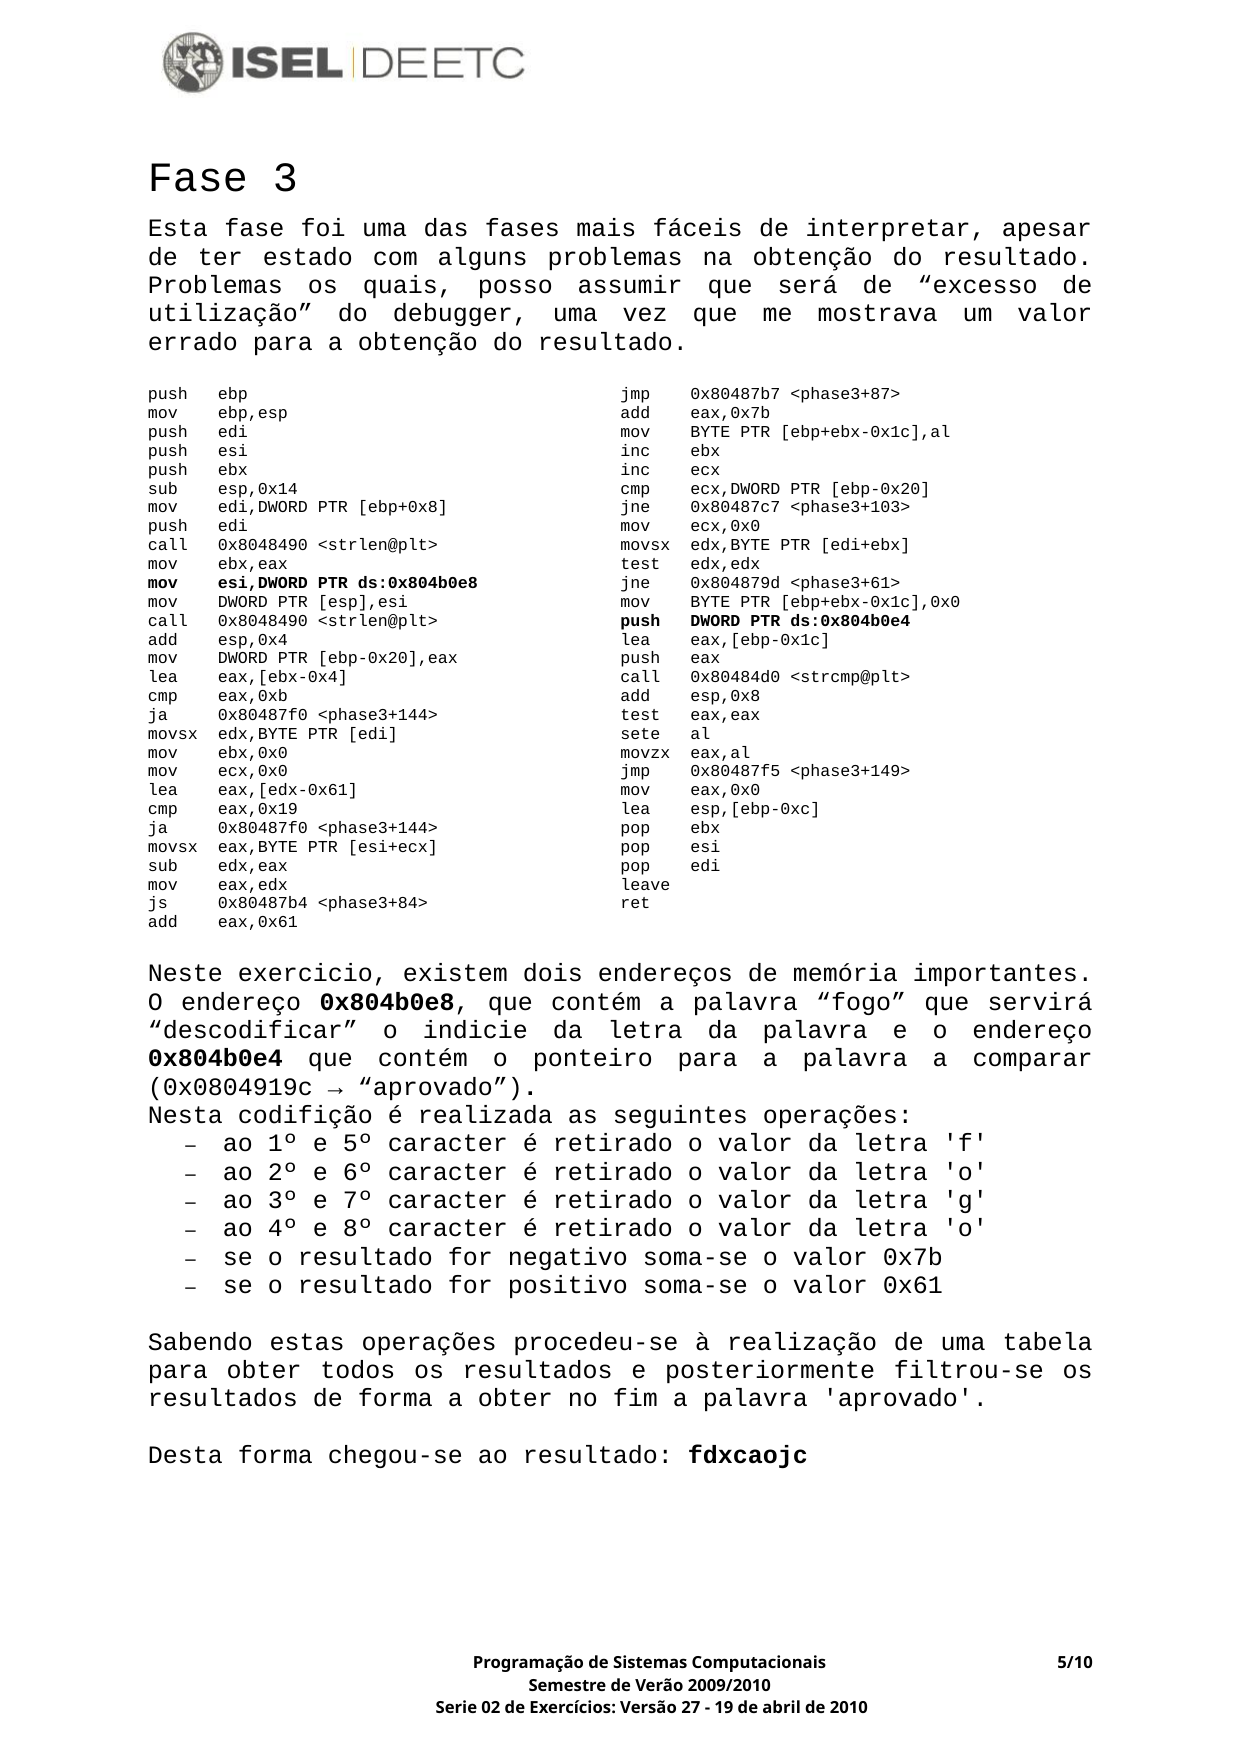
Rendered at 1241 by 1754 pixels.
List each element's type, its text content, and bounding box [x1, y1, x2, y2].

text Neste exercicio, existem dois endereços de memória importantes. O endereço 0x804b0e8, que contém a palavra “fogo” que servirá “descodificar” o indicie da letra da palavra e o endereço 0x804b0e4 que contém o ponteiro para a palavra a comparar (0x0804919c → “aprovado”). [148, 961, 1093, 1103]
text inc ebx [620, 442, 1093, 461]
text js 0x80487b4 <phase3+84> [148, 895, 620, 914]
text test eax,eax [620, 706, 1093, 725]
text call 0x8048490 <strlen@plt> [148, 612, 620, 631]
text sete al [620, 725, 1093, 744]
text lea eax,[ebx-0x4] [148, 669, 620, 688]
text mov DWORD PTR [ebp-0x20],eax [148, 650, 620, 669]
text cmp eax,0x19 [148, 801, 620, 819]
text push ebx [148, 461, 620, 480]
text jmp 0x80487b7 <phase3+87> [620, 386, 1093, 405]
text pop ebx [620, 819, 1093, 838]
text Desta forma chegou-se ao resultado: fdxcaojc [148, 1443, 1093, 1471]
text jne 0x80487c7 <phase3+103> [620, 499, 1093, 518]
text movsx eax,BYTE PTR [esi+ecx] [148, 838, 620, 857]
text ja 0x80487f0 <phase3+144> [148, 706, 620, 725]
text mov ecx,0x0 [148, 763, 620, 782]
text mov DWORD PTR [esp],esi [148, 593, 620, 612]
text Sabendo estas operações procedeu-se à realização de uma tabela para obter todos os resultados e posteriormente filtrou-se os resultados de forma a obter no fim a palavra 'aprovado'. [148, 1329, 1093, 1414]
text Esta fase foi uma das fases mais fáceis de interpretar, apesar de ter estado com alguns problemas na obtenção do resultado. Problemas os quais, posso assumir que será de “excesso de utilização” do debugger, uma vez que me mostrava um valor errado para a obtenção do resultado. [148, 216, 1093, 358]
text add esp,0x4 [148, 631, 620, 650]
text ret [620, 895, 1093, 914]
text cmp eax,0xb [148, 688, 620, 706]
text push edi [148, 424, 620, 442]
text sub edx,eax [148, 857, 620, 876]
list ao 3º e 7º caracter é retirado o valor da letra 'g' [185, 1188, 1093, 1216]
text test edx,edx [620, 556, 1093, 574]
text push esi [148, 442, 620, 461]
text Nesta codifição é realizada as seguintes operações: [148, 1103, 1093, 1131]
text lea eax,[ebp-0x1c] [620, 631, 1093, 650]
text mov ebp,esp [148, 405, 620, 424]
text cmp ecx,DWORD PTR [ebp-0x20] [620, 480, 1093, 499]
text pop edi [620, 857, 1093, 876]
text mov ebx,eax [148, 556, 620, 574]
text mov eax,edx [148, 876, 620, 895]
text mov ebx,0x0 [148, 744, 620, 763]
text mov edi,DWORD PTR [ebp+0x8] [148, 499, 620, 518]
text add esp,0x8 [620, 688, 1093, 706]
text push DWORD PTR ds:0x804b0e4 [620, 612, 1093, 631]
text lea eax,[edx-0x61] [148, 782, 620, 801]
text mov eax,0x0 [620, 782, 1093, 801]
subtitle Fase 3 [148, 156, 1093, 203]
text ja 0x80487f0 <phase3+144> [148, 819, 620, 838]
text mov esi,DWORD PTR ds:0x804b0e8 [148, 574, 620, 593]
list ao 1º e 5º caracter é retirado o valor da letra 'f' [185, 1131, 1093, 1159]
text sub esp,0x14 [148, 480, 620, 499]
text push ebp [148, 386, 620, 405]
text call 0x80484d0 <strcmp@plt> [620, 669, 1093, 688]
text jne 0x804879d <phase3+61> [620, 574, 1093, 593]
text inc ecx [620, 461, 1093, 480]
text call 0x8048490 <strlen@plt> [148, 537, 620, 556]
text mov BYTE PTR [ebp+ebx-0x1c],0x0 [620, 593, 1093, 612]
text jmp 0x80487f5 <phase3+149> [620, 763, 1093, 782]
text movsx edx,BYTE PTR [edi] [148, 725, 620, 744]
list se o resultado for positivo soma-se o valor 0x61 [185, 1273, 1093, 1301]
text add eax,0x61 [148, 914, 620, 933]
text movzx eax,al [620, 744, 1093, 763]
text lea esp,[ebp-0xc] [620, 801, 1093, 819]
text push eax [620, 650, 1093, 669]
text mov BYTE PTR [ebp+ebx-0x1c],al [620, 424, 1093, 442]
text pop esi [620, 838, 1093, 857]
list ao 4º e 8º caracter é retirado o valor da letra 'o' [185, 1216, 1093, 1244]
list se o resultado for negativo soma-se o valor 0x7b [185, 1244, 1093, 1273]
text mov ecx,0x0 [620, 518, 1093, 537]
picture [153, 17, 555, 118]
list ao 2º e 6º caracter é retirado o valor da letra 'o' [185, 1159, 1093, 1188]
text movsx edx,BYTE PTR [edi+ebx] [620, 537, 1093, 556]
text push edi [148, 518, 620, 537]
text leave [620, 876, 1093, 895]
text add eax,0x7b [620, 405, 1093, 424]
